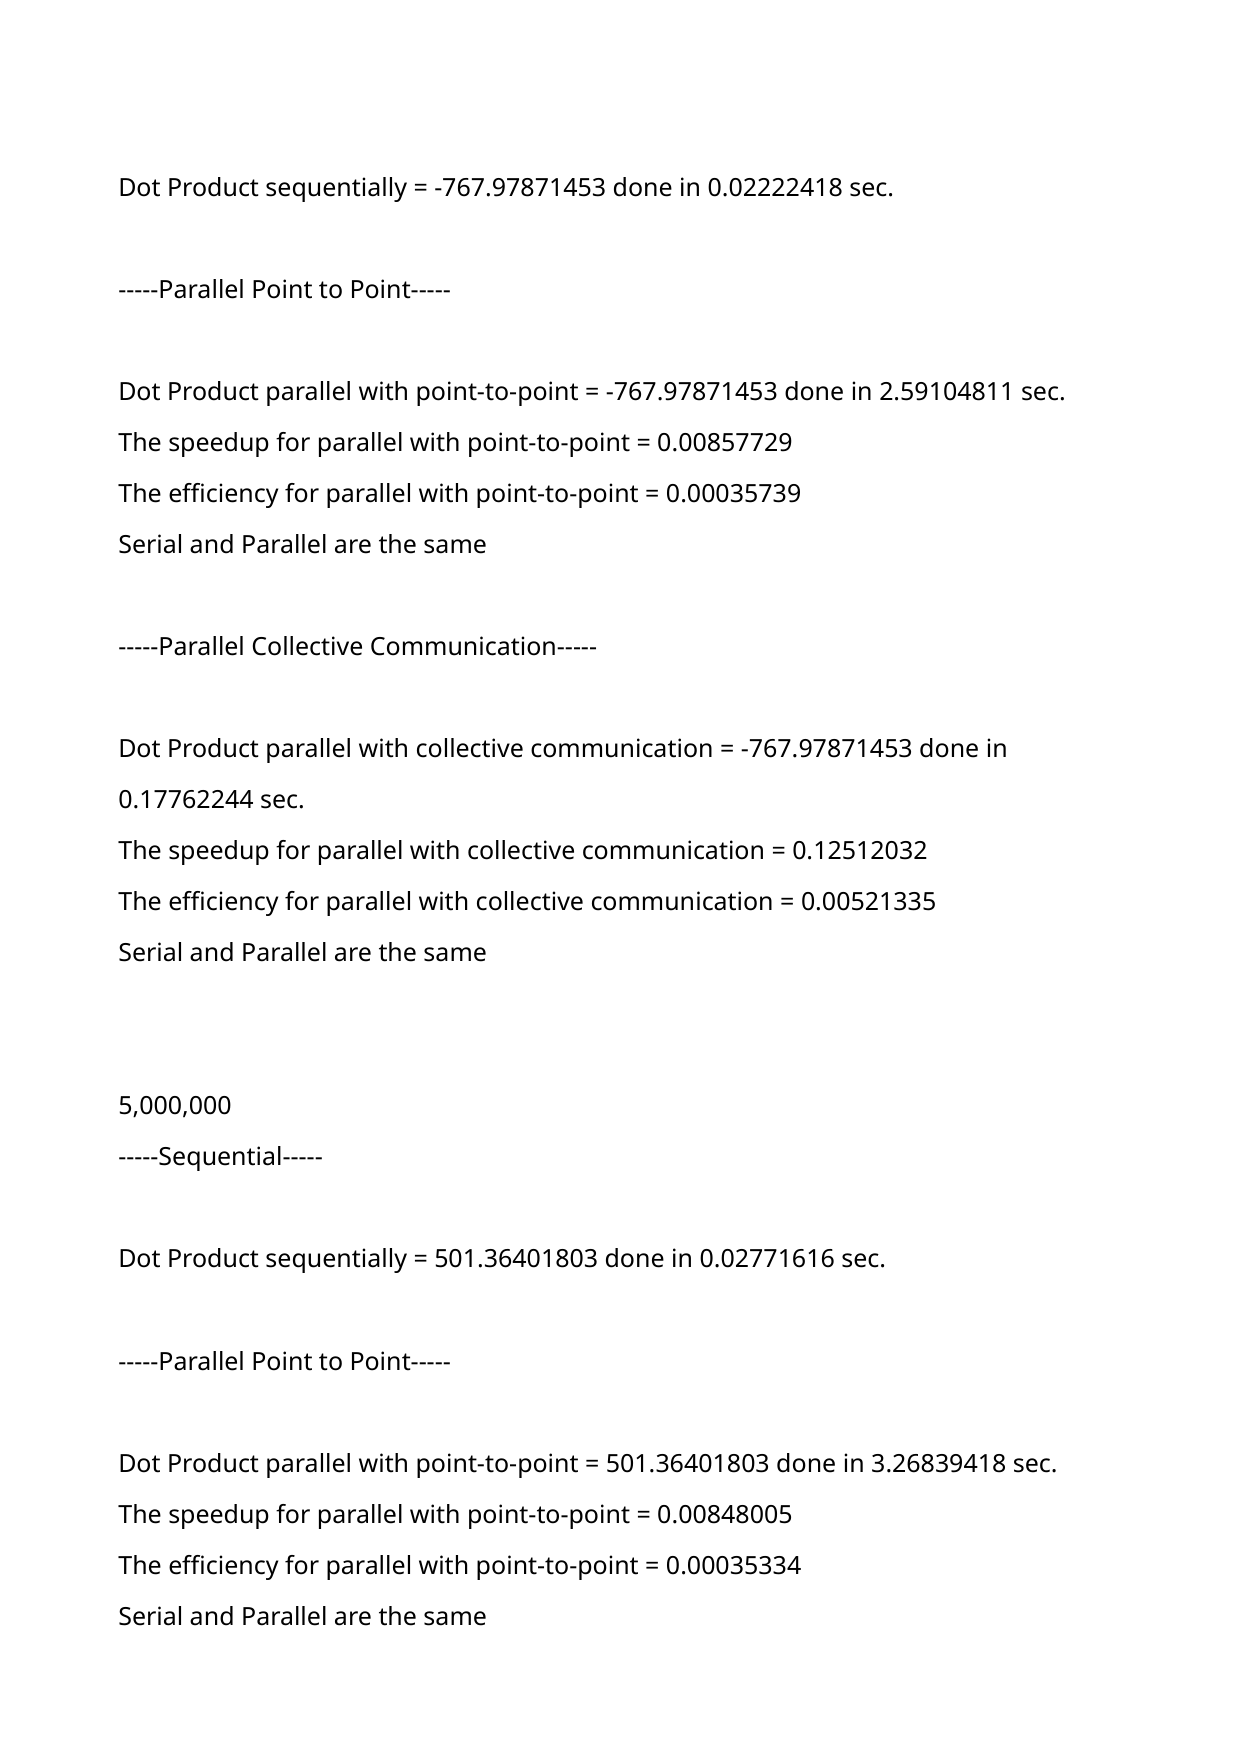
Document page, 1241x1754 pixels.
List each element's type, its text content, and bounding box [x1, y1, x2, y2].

text Serial and Parallel are the same [118, 935, 1122, 969]
text The speedup for parallel with collective communication = 0.12512032 [118, 833, 1122, 867]
text The efficiency for parallel with collective communication = 0.00521335 [118, 884, 1122, 918]
text Serial and Parallel are the same [118, 526, 1122, 561]
text Dot Product sequentially = 501.36401803 done in 0.02771616 sec. [118, 1241, 1122, 1275]
text Dot Product parallel with collective communication = -767.97871453 done in 0.17762244 sec. [118, 731, 1122, 816]
text 5,000,000 [118, 1088, 1122, 1122]
text The efficiency for parallel with point-to-point = 0.00035334 [118, 1547, 1122, 1581]
text The speedup for parallel with point-to-point = 0.00857729 [118, 424, 1122, 458]
text -----Parallel Point to Point----- [118, 271, 1122, 305]
text The efficiency for parallel with point-to-point = 0.00035739 [118, 475, 1122, 509]
text -----Parallel Collective Communication----- [118, 628, 1122, 663]
text Dot Product parallel with point-to-point = 501.36401803 done in 3.26839418 sec. [118, 1445, 1122, 1479]
text -----Sequential----- [118, 1139, 1122, 1173]
text Dot Product sequentially = -767.97871453 done in 0.02222418 sec. [118, 169, 1122, 203]
text Serial and Parallel are the same [118, 1598, 1122, 1632]
text -----Parallel Point to Point----- [118, 1343, 1122, 1377]
text The speedup for parallel with point-to-point = 0.00848005 [118, 1496, 1122, 1530]
text Dot Product parallel with point-to-point = -767.97871453 done in 2.59104811 sec. [118, 373, 1122, 407]
